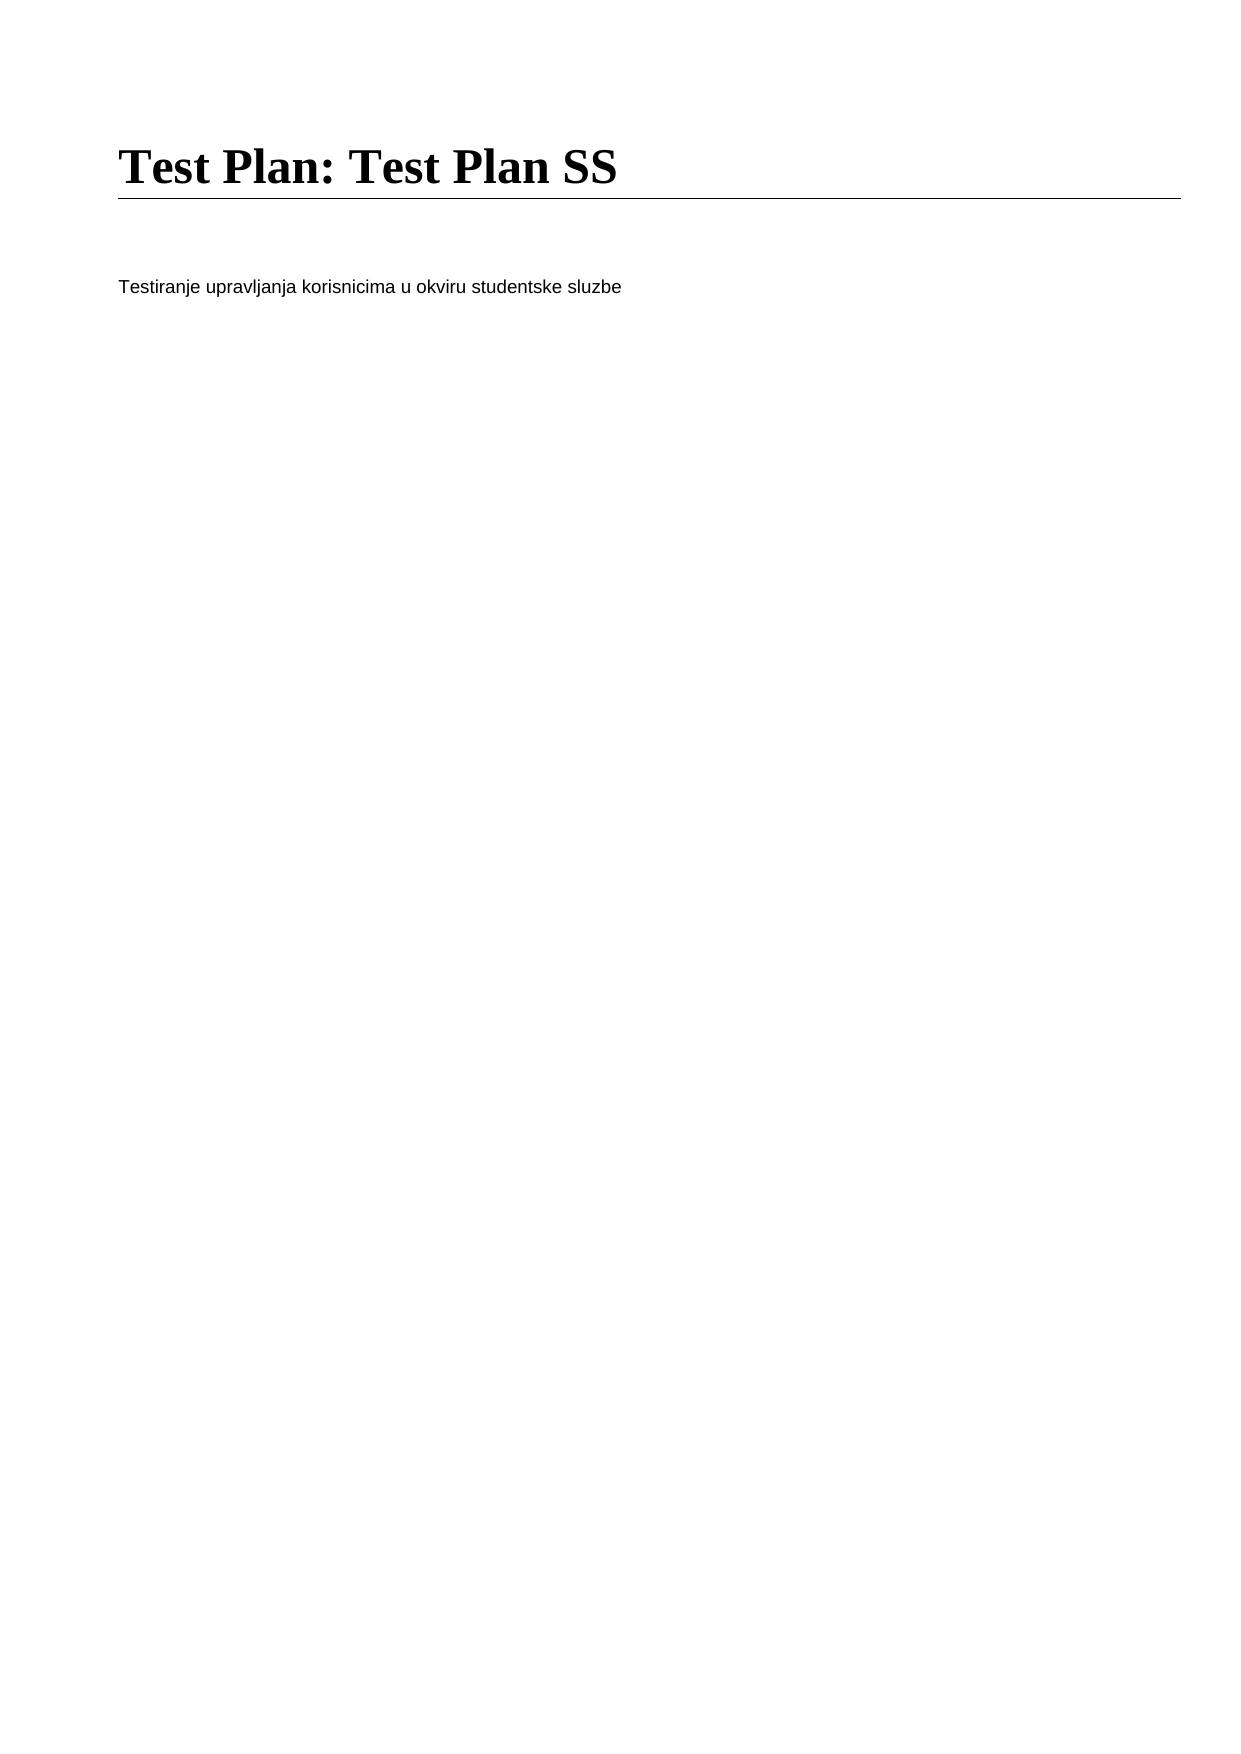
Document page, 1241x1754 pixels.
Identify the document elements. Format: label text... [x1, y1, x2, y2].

subtitle Test Plan: Test Plan SS [118, 137, 1181, 198]
text Testiranje upravljanja korisnicima u okviru studentske sluzbe [118, 276, 1181, 297]
